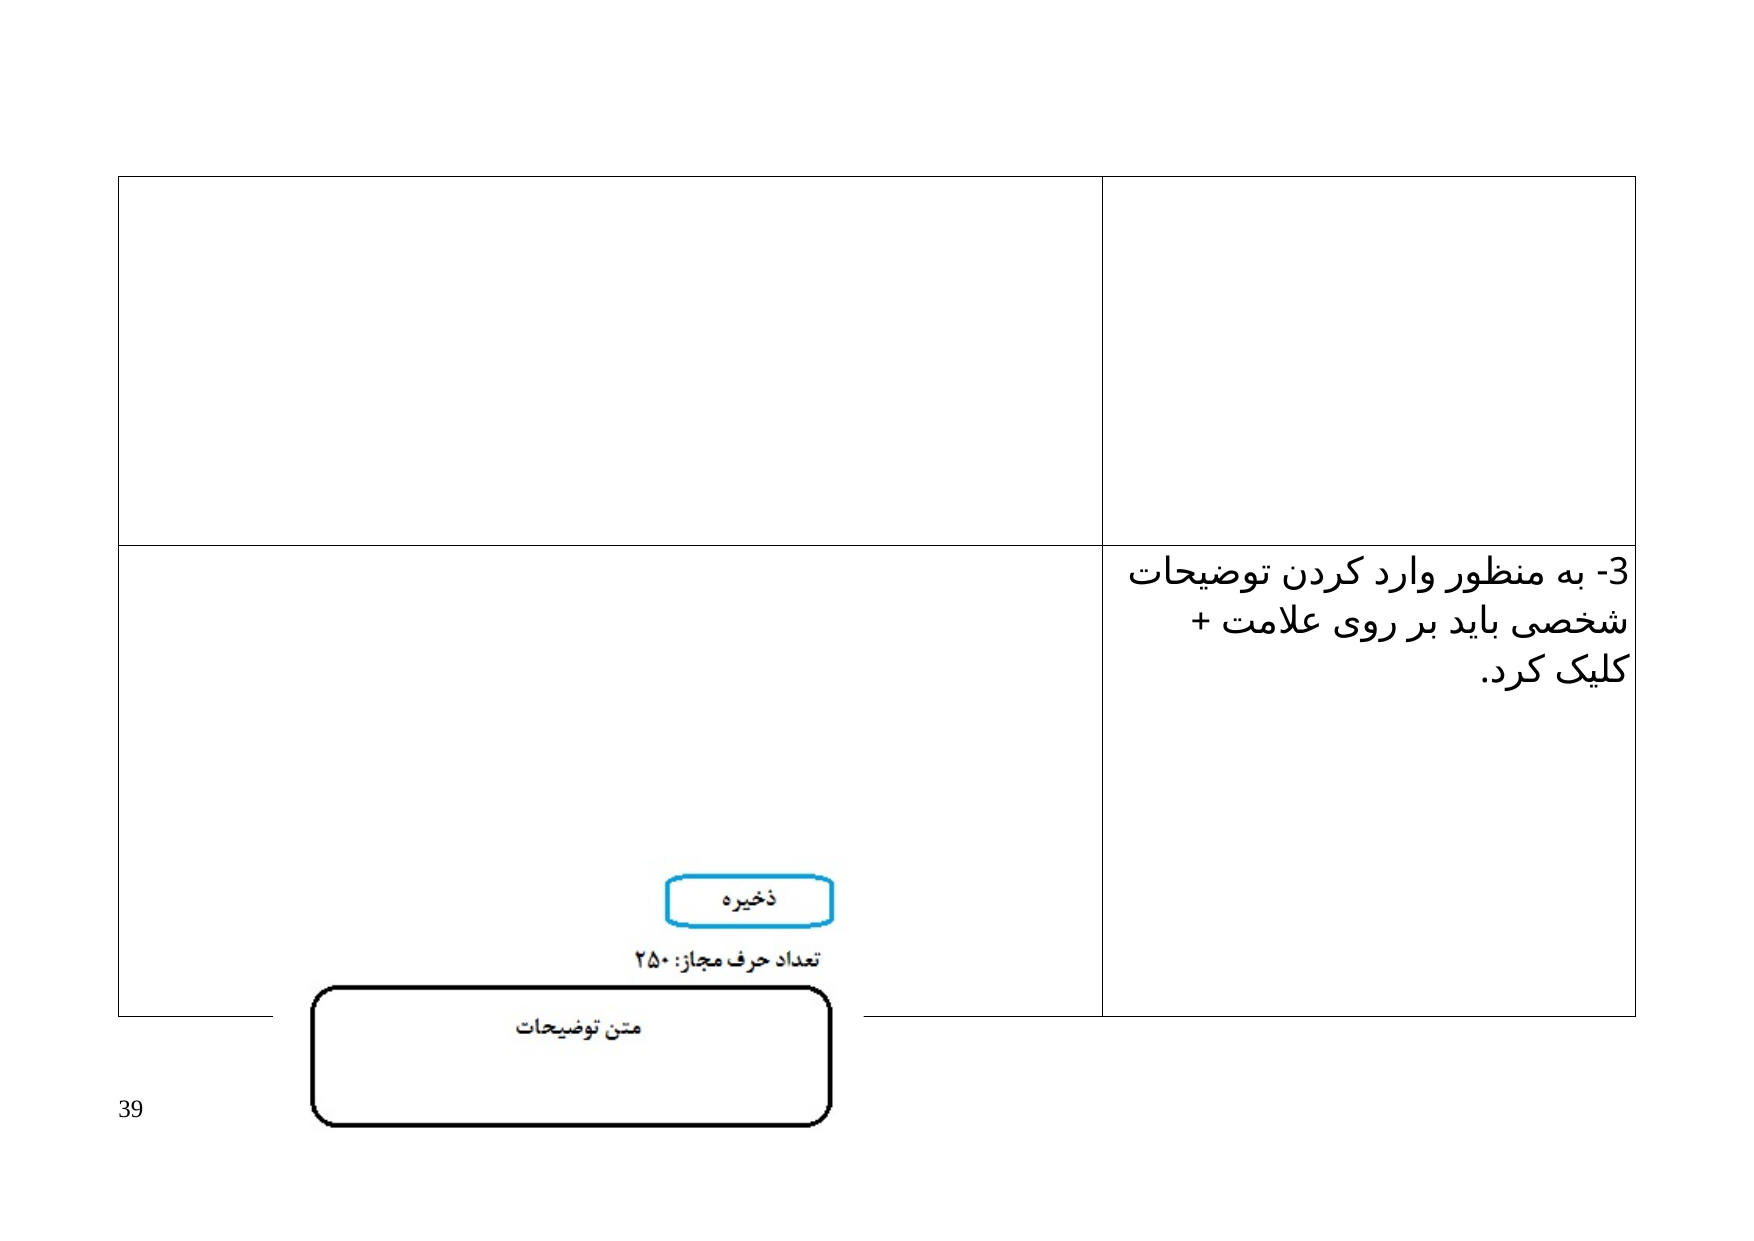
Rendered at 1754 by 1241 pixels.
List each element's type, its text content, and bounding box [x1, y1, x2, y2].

table_cell [119, 177, 1102, 545]
table_cell [1103, 177, 1635, 545]
table_cell 3- به منظور وارد کردن توضیحات شخصی باید بر روی علامت + کلیک کرد. [1103, 546, 1635, 1016]
table_cell [119, 546, 1102, 1016]
picture [273, 857, 864, 1153]
